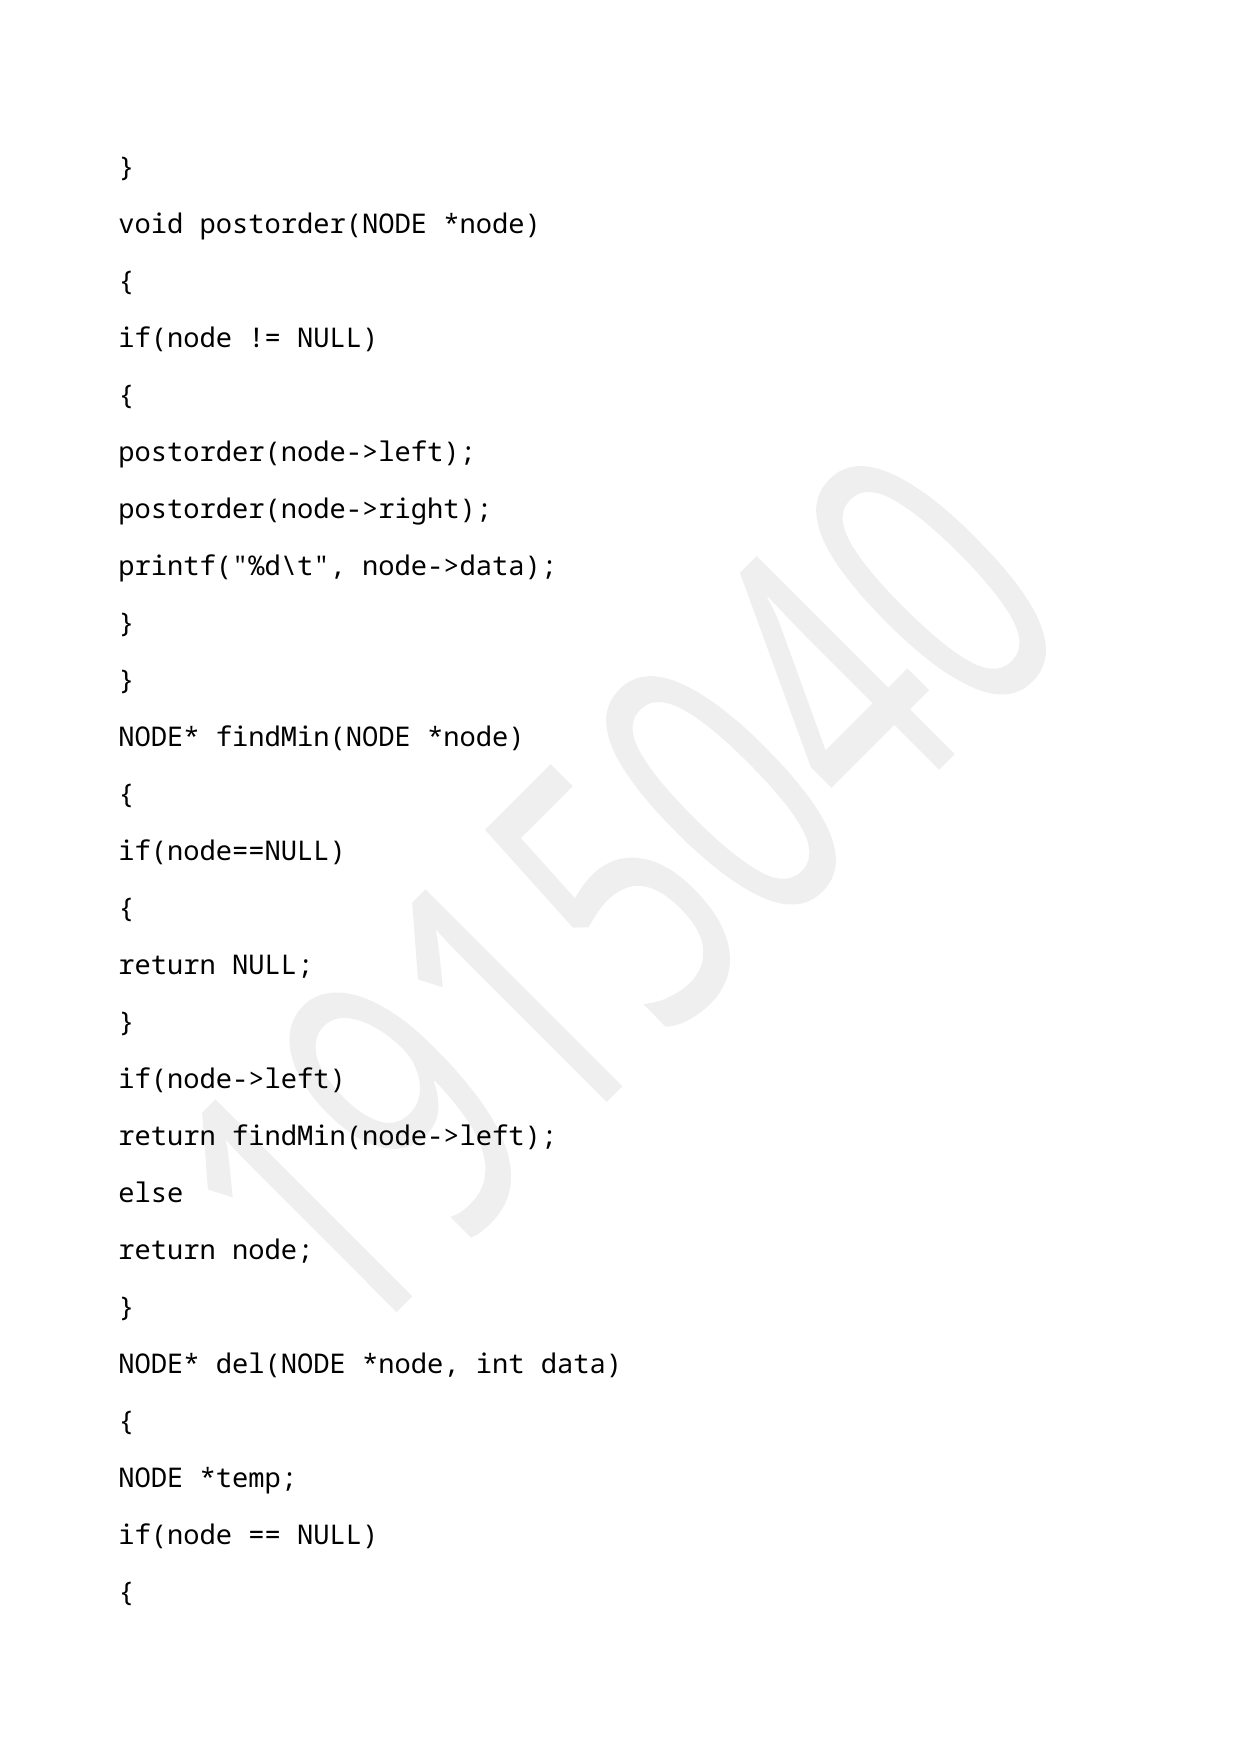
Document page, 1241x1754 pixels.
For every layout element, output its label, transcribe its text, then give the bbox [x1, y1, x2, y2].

text [792, 774, 1122, 811]
text [853, 546, 985, 583]
text [567, 888, 580, 897]
text { [118, 774, 539, 811]
text if(node->left) [597, 1059, 1122, 1096]
text else [118, 1173, 293, 1210]
text [633, 717, 738, 754]
text } [118, 660, 784, 697]
text [483, 945, 703, 982]
text [901, 603, 1019, 640]
text [656, 774, 789, 811]
text { [118, 376, 1122, 412]
text NODE *temp; [118, 1458, 1122, 1495]
text [291, 1173, 485, 1210]
text { [118, 1572, 1122, 1609]
text NODE* del(NODE *node, int data) [118, 1344, 1122, 1381]
text [794, 660, 865, 697]
text [985, 546, 1122, 583]
text [862, 660, 1122, 697]
text [549, 774, 655, 811]
text postorder(node->left); [118, 432, 1122, 469]
text [814, 717, 857, 748]
text void postorder(NODE *node) [118, 204, 1122, 241]
text return findMin(node->left); [492, 1116, 1122, 1153]
text [439, 945, 485, 982]
text } [118, 148, 1122, 184]
text [376, 1002, 542, 1039]
text postorder(node->right); [118, 489, 821, 526]
text [522, 831, 714, 868]
text [726, 945, 1122, 982]
text [540, 1002, 1122, 1039]
text return findMin(node->left); [234, 1116, 482, 1153]
text [694, 888, 1122, 925]
text [843, 493, 928, 526]
text if(node->left) [447, 1059, 599, 1096]
text [921, 489, 1122, 526]
text [867, 726, 922, 754]
text [317, 1018, 390, 1039]
text [771, 603, 808, 640]
text [348, 1230, 1122, 1267]
text [591, 888, 693, 925]
text return findMin(node->left); [118, 1116, 205, 1153]
text { [118, 888, 569, 925]
text [1031, 603, 1122, 640]
text printf("%d\t", node->data); [118, 546, 850, 583]
text { [118, 262, 1122, 298]
text if(node->left) [118, 1059, 311, 1096]
text return node; [118, 1230, 350, 1267]
text [805, 603, 903, 640]
text } [118, 603, 764, 640]
text NODE* findMin(NODE *node) [118, 717, 614, 754]
text if(node==NULL) [118, 831, 518, 868]
text if(node->left) [318, 1059, 419, 1096]
text if(node == NULL) [118, 1515, 1122, 1552]
text [503, 1173, 1122, 1210]
text return NULL; [118, 945, 422, 982]
text [919, 717, 1122, 754]
text { [118, 1401, 1122, 1438]
text [709, 831, 809, 868]
text } [118, 1002, 306, 1039]
text [734, 717, 805, 754]
text if(node != NULL) [118, 318, 1122, 355]
text [830, 831, 1122, 868]
text } [118, 1287, 1122, 1324]
